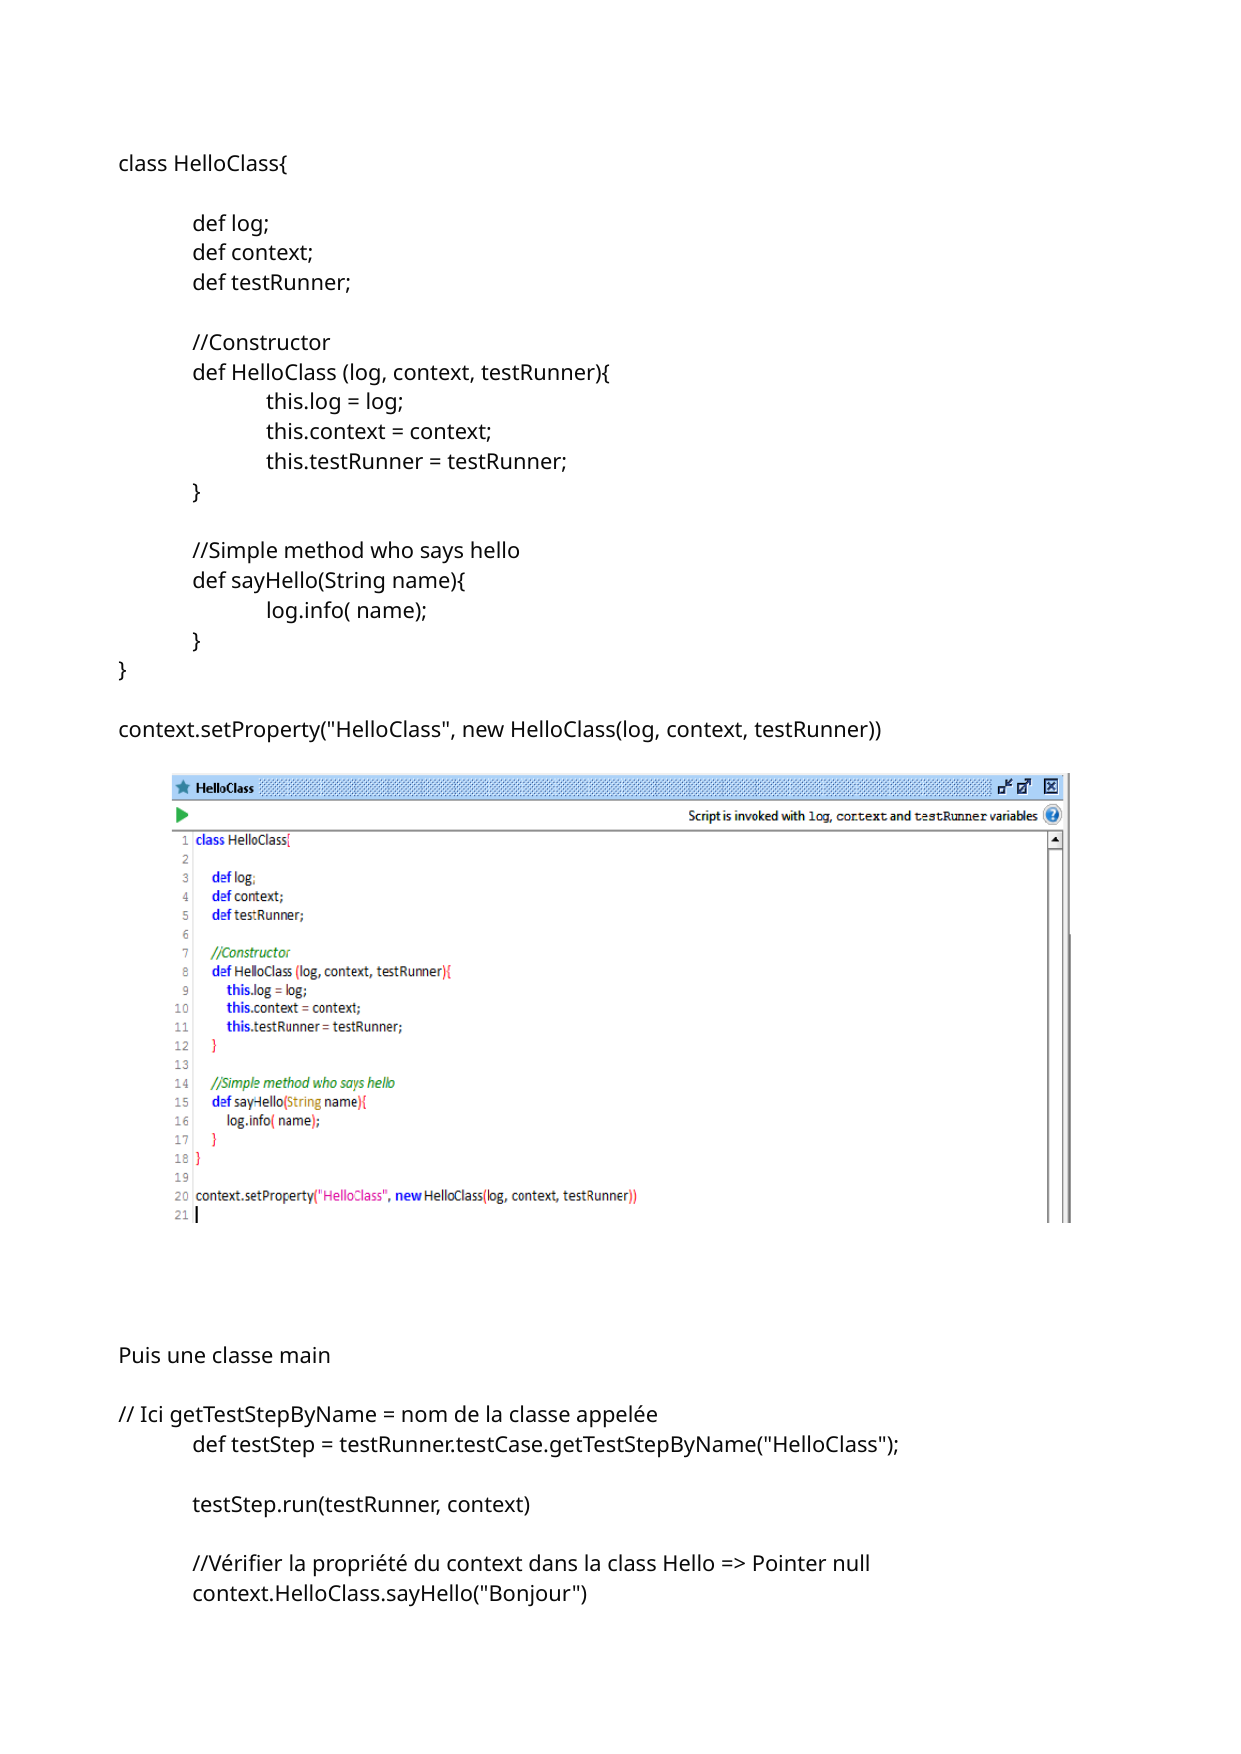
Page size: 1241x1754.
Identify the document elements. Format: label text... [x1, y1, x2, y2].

text } [118, 654, 1122, 684]
text testStep.run(testRunner, context) [118, 1488, 1122, 1518]
text this.log = log; [118, 386, 1122, 416]
text this.context = context; [118, 416, 1122, 446]
text def log; [118, 207, 1122, 237]
text context.HelloClass.sayHello("Bonjour") [118, 1578, 1122, 1608]
text log.info( name); [118, 595, 1122, 624]
text class HelloClass{ [118, 148, 1122, 178]
text //Vérifier la propriété du context dans la class Hello => Pointer null [118, 1548, 1122, 1578]
text def testStep = testRunner.testCase.getTestStepByName("HelloClass"); [118, 1429, 1122, 1459]
text // Ici getTestStepByName = nom de la classe appelée [118, 1399, 1122, 1429]
text def sayHello(String name){ [118, 565, 1122, 595]
text def testRunner; [118, 267, 1122, 297]
text this.testRunner = testRunner; [118, 446, 1122, 476]
text context.setProperty("HelloClass", new HelloClass(log, context, testRunner)) [118, 714, 1122, 744]
text //Constructor [118, 327, 1122, 356]
text Puis une classe main [118, 1339, 1122, 1369]
text def HelloClass (log, context, testRunner){ [118, 356, 1122, 386]
text } [118, 476, 1122, 505]
text //Simple method who says hello [118, 535, 1122, 565]
text } [118, 624, 1122, 654]
text def context; [118, 237, 1122, 267]
